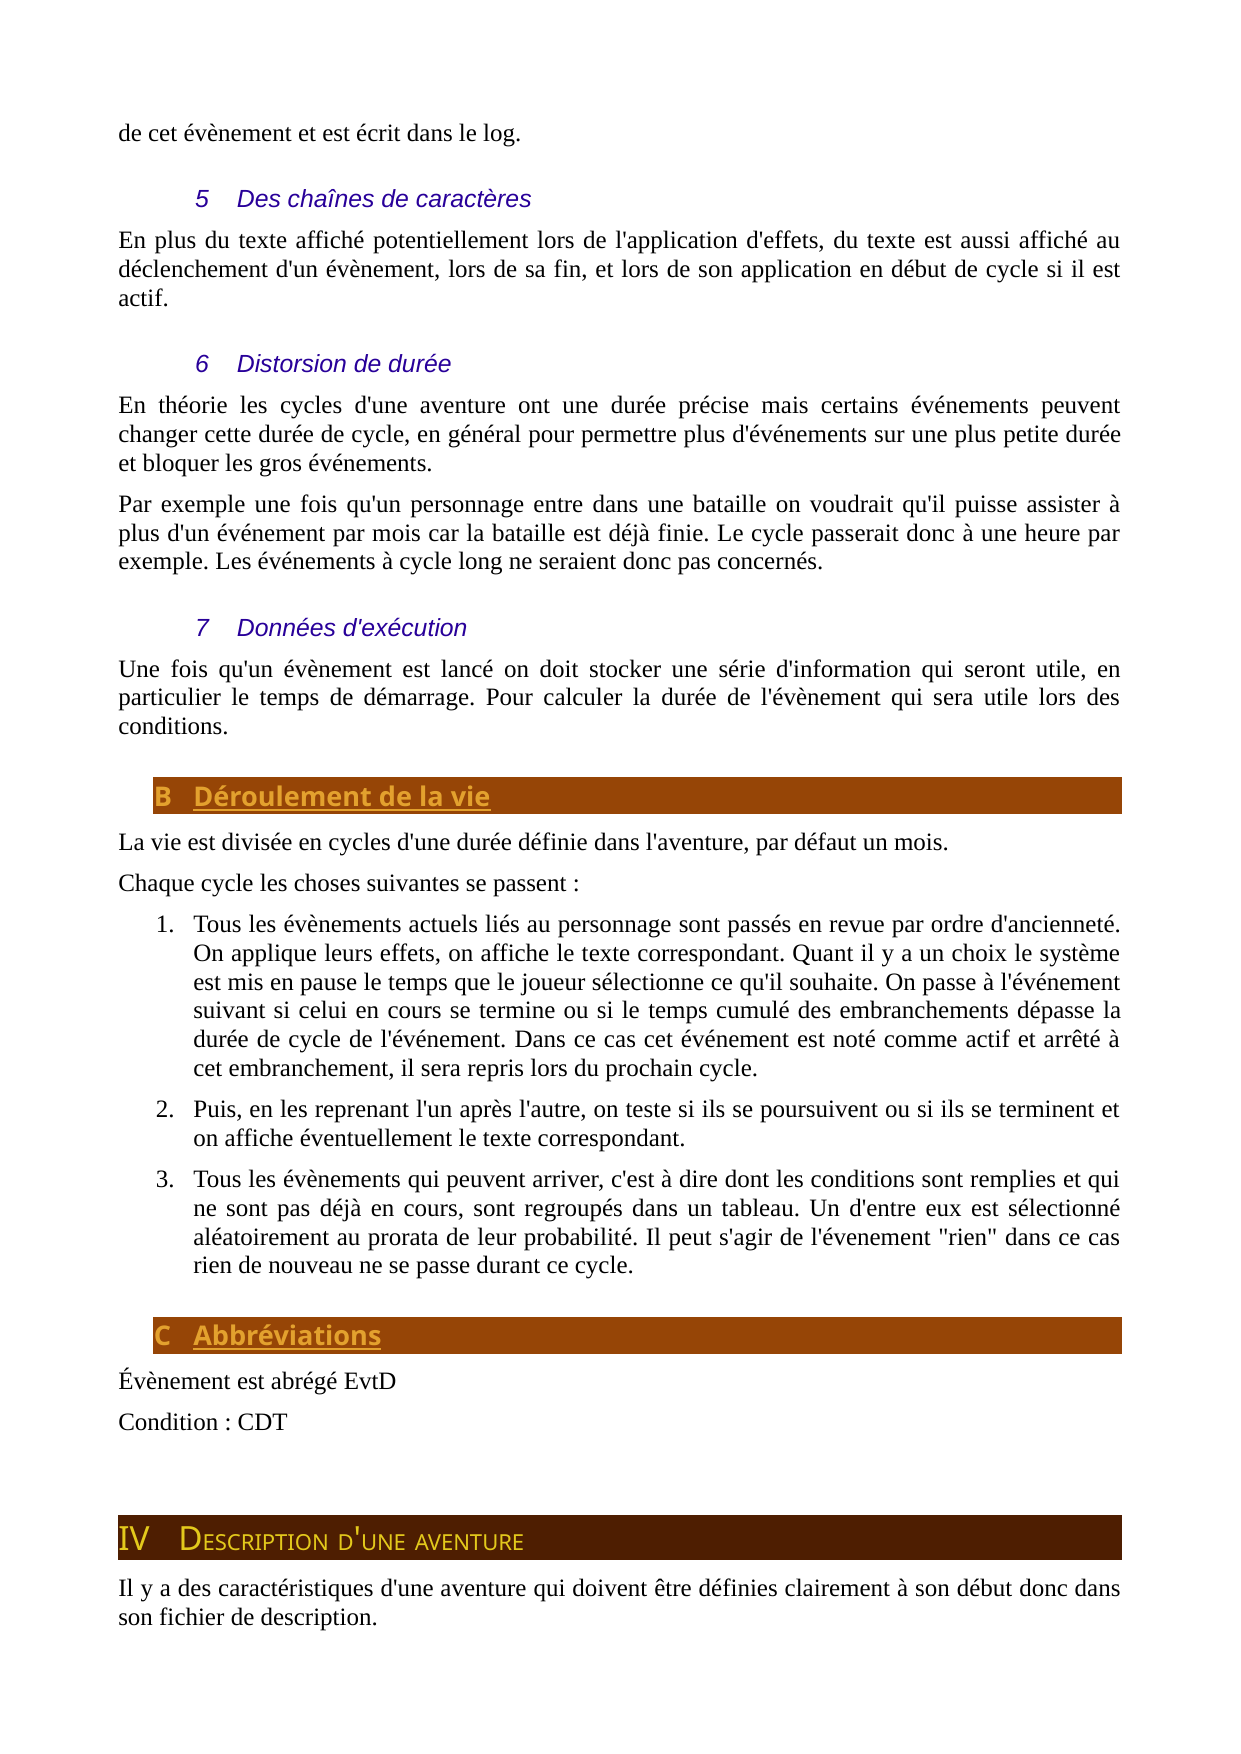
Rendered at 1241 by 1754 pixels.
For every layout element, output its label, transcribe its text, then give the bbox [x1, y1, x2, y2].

list Tous les évènements actuels liés au personnage sont passés en revue par ordre d'ancienneté. On applique leurs effets, on affiche le texte correspondant. Quant il y a un choix le système est mis en pause le temps que le joueur sélectionne ce qu'il souhaite. On passe à l'événement suivant si celui en cours se termine ou si le temps cumulé des embranchements dépasse la durée de cycle de l'événement. Dans ce cas cet événement est noté comme actif et arrêté à cet embranchement, il sera repris lors du prochain cycle. [156, 909, 1122, 1082]
text En plus du texte affiché potentiellement lors de l'application d'effets, du texte est aussi affiché au déclenchement d'un évènement, lors de sa fin, et lors de son application en début de cycle si il est actif. [118, 225, 1122, 312]
text Chaque cycle les choses suivantes se passent : [118, 868, 1122, 897]
text Une fois qu'un évènement est lancé on doit stocker une série d'information qui seront utile, en particulier le temps de démarrage. Pour calculer la durée de l'évènement qui sera utile lors des conditions. [118, 654, 1122, 740]
subtitle Abbréviations [153, 1317, 1122, 1354]
text Il y a des caractéristiques d'une aventure qui doivent être définies clairement à son début donc dans son fichier de description. [118, 1573, 1122, 1630]
text Par exemple une fois qu'un personnage entre dans une bataille on voudrait qu'il puisse assister à plus d'un événement par mois car la bataille est déjà finie. Le cycle passerait donc à une heure par exemple. Les événements à cycle long ne seraient donc pas concernés. [118, 489, 1122, 575]
text de cet évènement et est écrit dans le log. [118, 118, 1122, 147]
text En théorie les cycles d'une aventure ont une durée précise mais certains événements peuvent changer cette durée de cycle, en général pour permettre plus d'événements sur une plus petite durée et bloquer les gros événements. [118, 390, 1122, 476]
text Évènement est abrégé EvtD [118, 1366, 1122, 1395]
subtitle Des chaînes de caractères [163, 184, 1122, 213]
list Puis, en les reprenant l'un après l'autre, on teste si ils se poursuivent ou si ils se terminent et on affiche éventuellement le texte correspondant. [156, 1094, 1122, 1152]
subtitle Distorsion de durée [163, 349, 1122, 378]
list Tous les évènements qui peuvent arriver, c'est à dire dont les conditions sont remplies et qui ne sont pas déjà en cours, sont regroupés dans un tableau. Un d'entre eux est sélectionné aléatoirement au prorata de leur probabilité. Il peut s'agir de l'évenement "rien" dans ce cas rien de nouveau ne se passe durant ce cycle. [156, 1164, 1122, 1279]
subtitle Description d'une aventure [118, 1515, 1122, 1560]
text La vie est divisée en cycles d'une durée définie dans l'aventure, par défaut un mois. [118, 827, 1122, 856]
subtitle Données d'exécution [163, 613, 1122, 641]
subtitle Déroulement de la vie [153, 777, 1122, 814]
text Condition : CDT [118, 1407, 1122, 1436]
